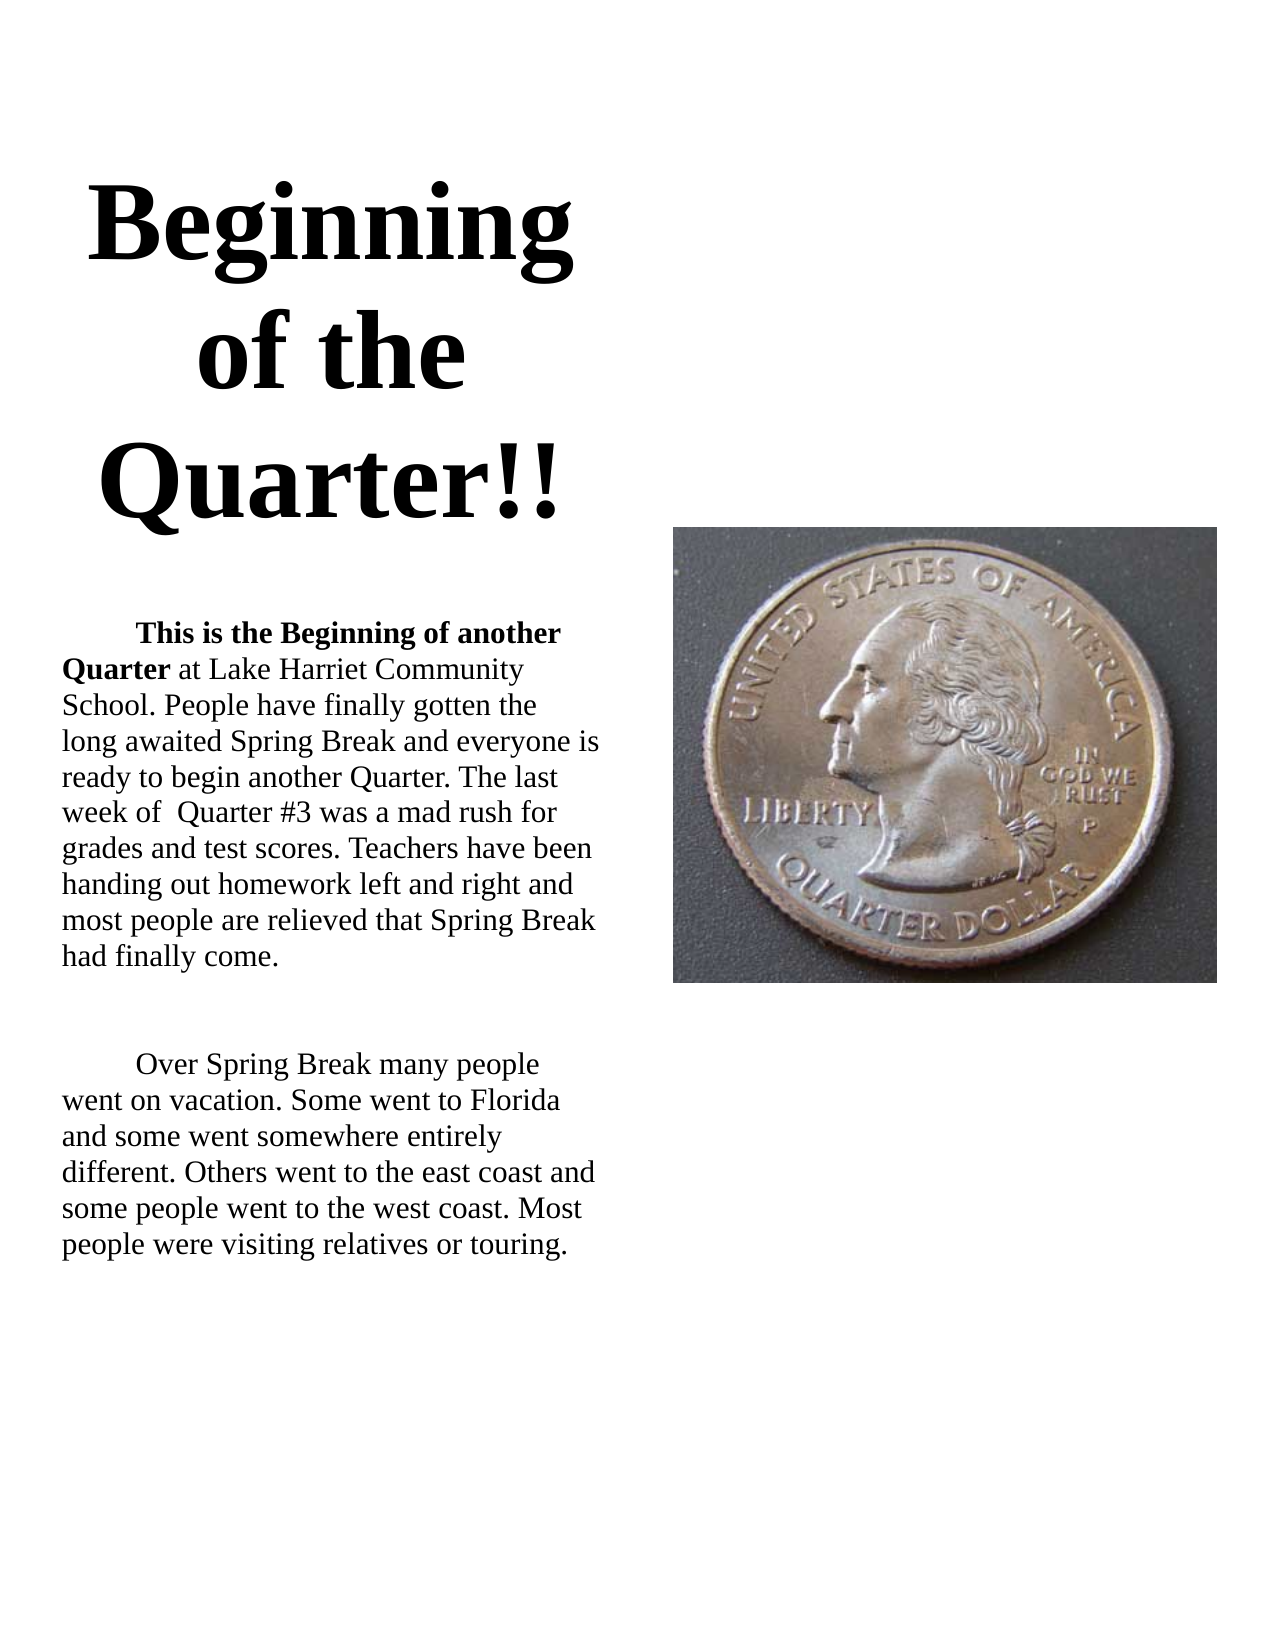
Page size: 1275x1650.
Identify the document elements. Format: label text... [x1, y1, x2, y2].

picture [673, 527, 1217, 983]
text This is the Beginning of another Quarter at Lake Harriet Community School. People have finally gotten the long awaited Spring Break and everyone is ready to begin another Quarter. The last week of Quarter #3 was a mad rush for grades and test scores. Teachers have been handing out homework left and right and most people are relieved that Spring Break had finally come. [62, 614, 600, 973]
text Beginning of the Quarter!! [62, 154, 600, 542]
text Over Spring Break many people went on vacation. Some went to Florida and some went somewhere entirely different. Others went to the east coast and some people went to the west coast. Most people were visiting relatives or touring. [62, 1045, 600, 1261]
